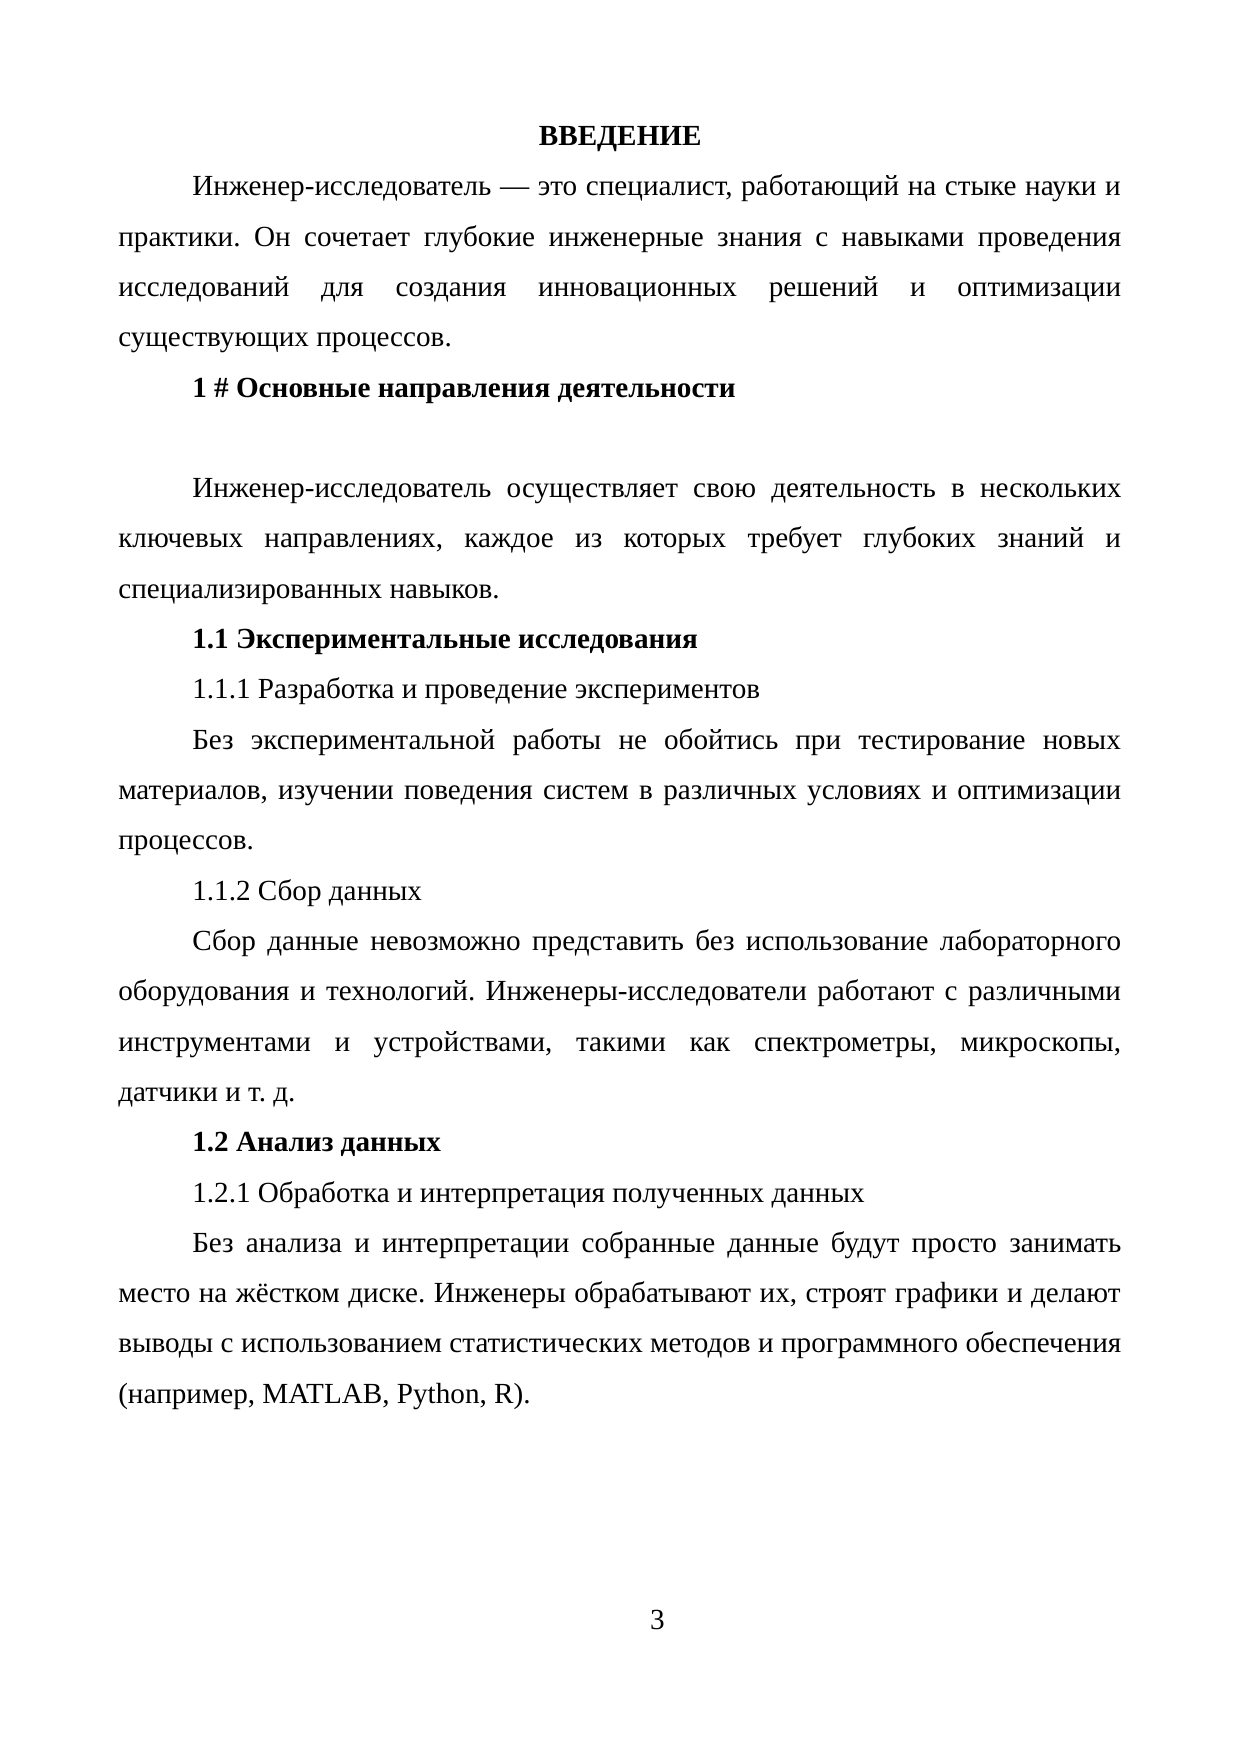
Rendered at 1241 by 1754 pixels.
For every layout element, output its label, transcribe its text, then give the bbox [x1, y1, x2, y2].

text Сбор данные невозможно представить без использование лабораторного оборудования и технологий. Инженеры-исследователи работают с различными инструментами и устройствами, такими как спектрометры, микроскопы, датчики и т. д. [118, 923, 1122, 1108]
subtitle # Основные направления деятельности [118, 370, 1122, 403]
text Без экспериментальной работы не обойтись при тестирование новых материалов, изучении поведения систем в различных условиях и оптимизации процессов. [118, 722, 1122, 856]
text Без анализа и интерпретации собранные данные будут просто занимать место на жёстком диске. Инженеры обрабатывают их, строят графики и делают выводы с использованием статистических методов и программного обеспечения (например, MATLAB, Python, R). [118, 1225, 1122, 1409]
text Инженер-исследователь осуществляет свою деятельность в нескольких ключевых направлениях, каждое из которых требует глубоких знаний и специализированных навыков. [118, 470, 1122, 604]
subtitle ВВЕДЕНИЕ [118, 118, 1122, 152]
subtitle Разработка и проведение экспериментов [118, 672, 1122, 705]
subtitle Анализ данных [118, 1124, 1122, 1158]
subtitle Сбор данных [118, 873, 1122, 906]
subtitle Экспериментальные исследования [118, 621, 1122, 655]
text Инженер-исследователь — это специалист, работающий на стыке науки и практики. Он сочетает глубокие инженерные знания с навыками проведения исследований для создания инновационных решений и оптимизации существующих процессов. [118, 168, 1122, 353]
subtitle Обработка и интерпретация полученных данных [118, 1175, 1122, 1208]
